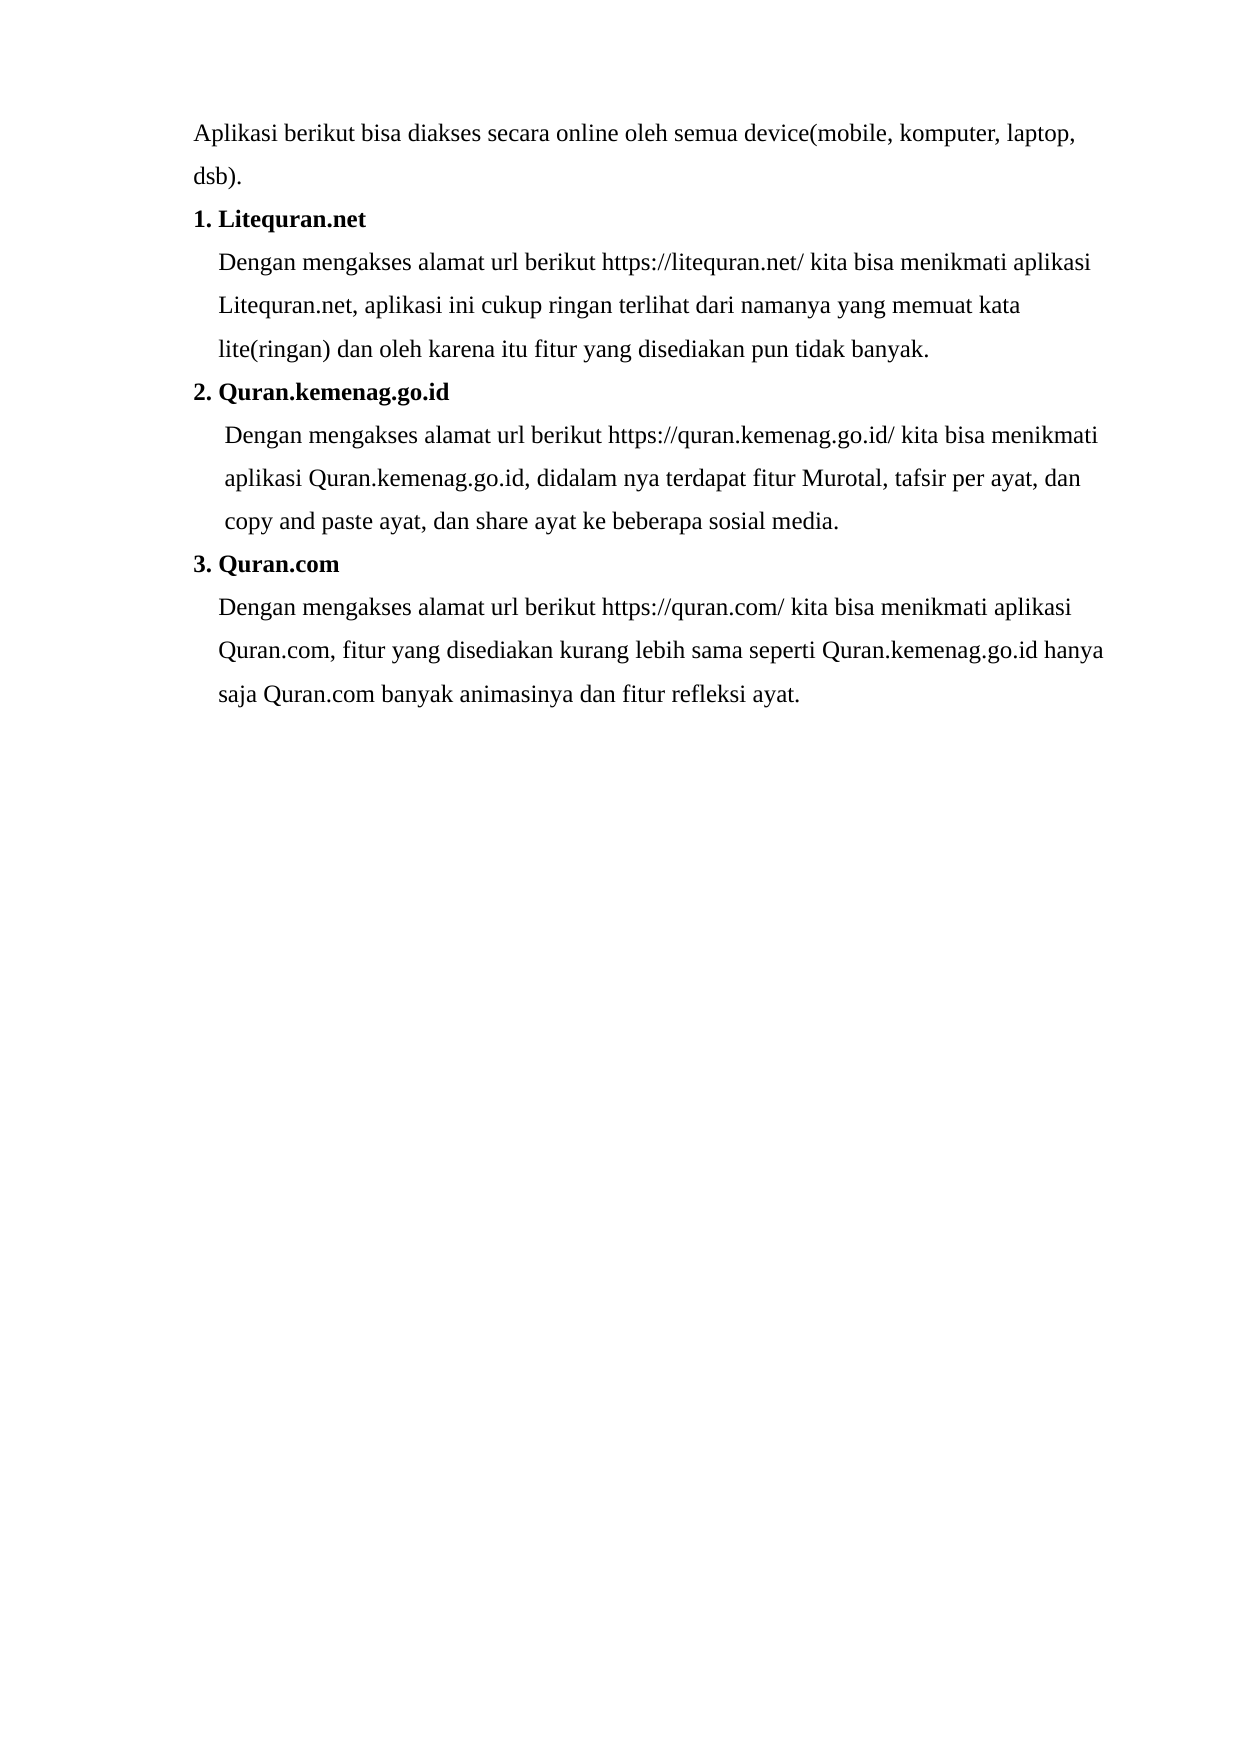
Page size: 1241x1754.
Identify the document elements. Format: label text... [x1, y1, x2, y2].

text Litequran.net, aplikasi ini cukup ringan terlihat dari namanya yang memuat kata [118, 291, 1122, 319]
text saja Quran.com banyak animasinya dan fitur refleksi ayat. [118, 679, 1122, 707]
text dsb). [118, 161, 1122, 190]
text Dengan mengakses alamat url berikut https://litequran.net/ kita bisa menikmati aplikasi [118, 247, 1122, 276]
text 2. Quran.kemenag.go.id [118, 377, 1122, 406]
text 1. Litequran.net [118, 204, 1122, 233]
text Quran.com, fitur yang disediakan kurang lebih sama seperti Quran.kemenag.go.id hanya [118, 636, 1122, 664]
text aplikasi Quran.kemenag.go.id, didalam nya terdapat fitur Murotal, tafsir per ayat, dan [118, 463, 1122, 492]
text copy and paste ayat, dan share ayat ke beberapa sosial media. [118, 506, 1122, 535]
text Aplikasi berikut bisa diakses secara online oleh semua device(mobile, komputer, laptop, [118, 118, 1122, 147]
text 3. Quran.com [118, 549, 1122, 578]
text Dengan mengakses alamat url berikut https://quran.com/ kita bisa menikmati aplikasi [118, 592, 1122, 621]
text lite(ringan) dan oleh karena itu fitur yang disediakan pun tidak banyak. [118, 334, 1122, 362]
text Dengan mengakses alamat url berikut https://quran.kemenag.go.id/ kita bisa menikmati [118, 420, 1122, 449]
